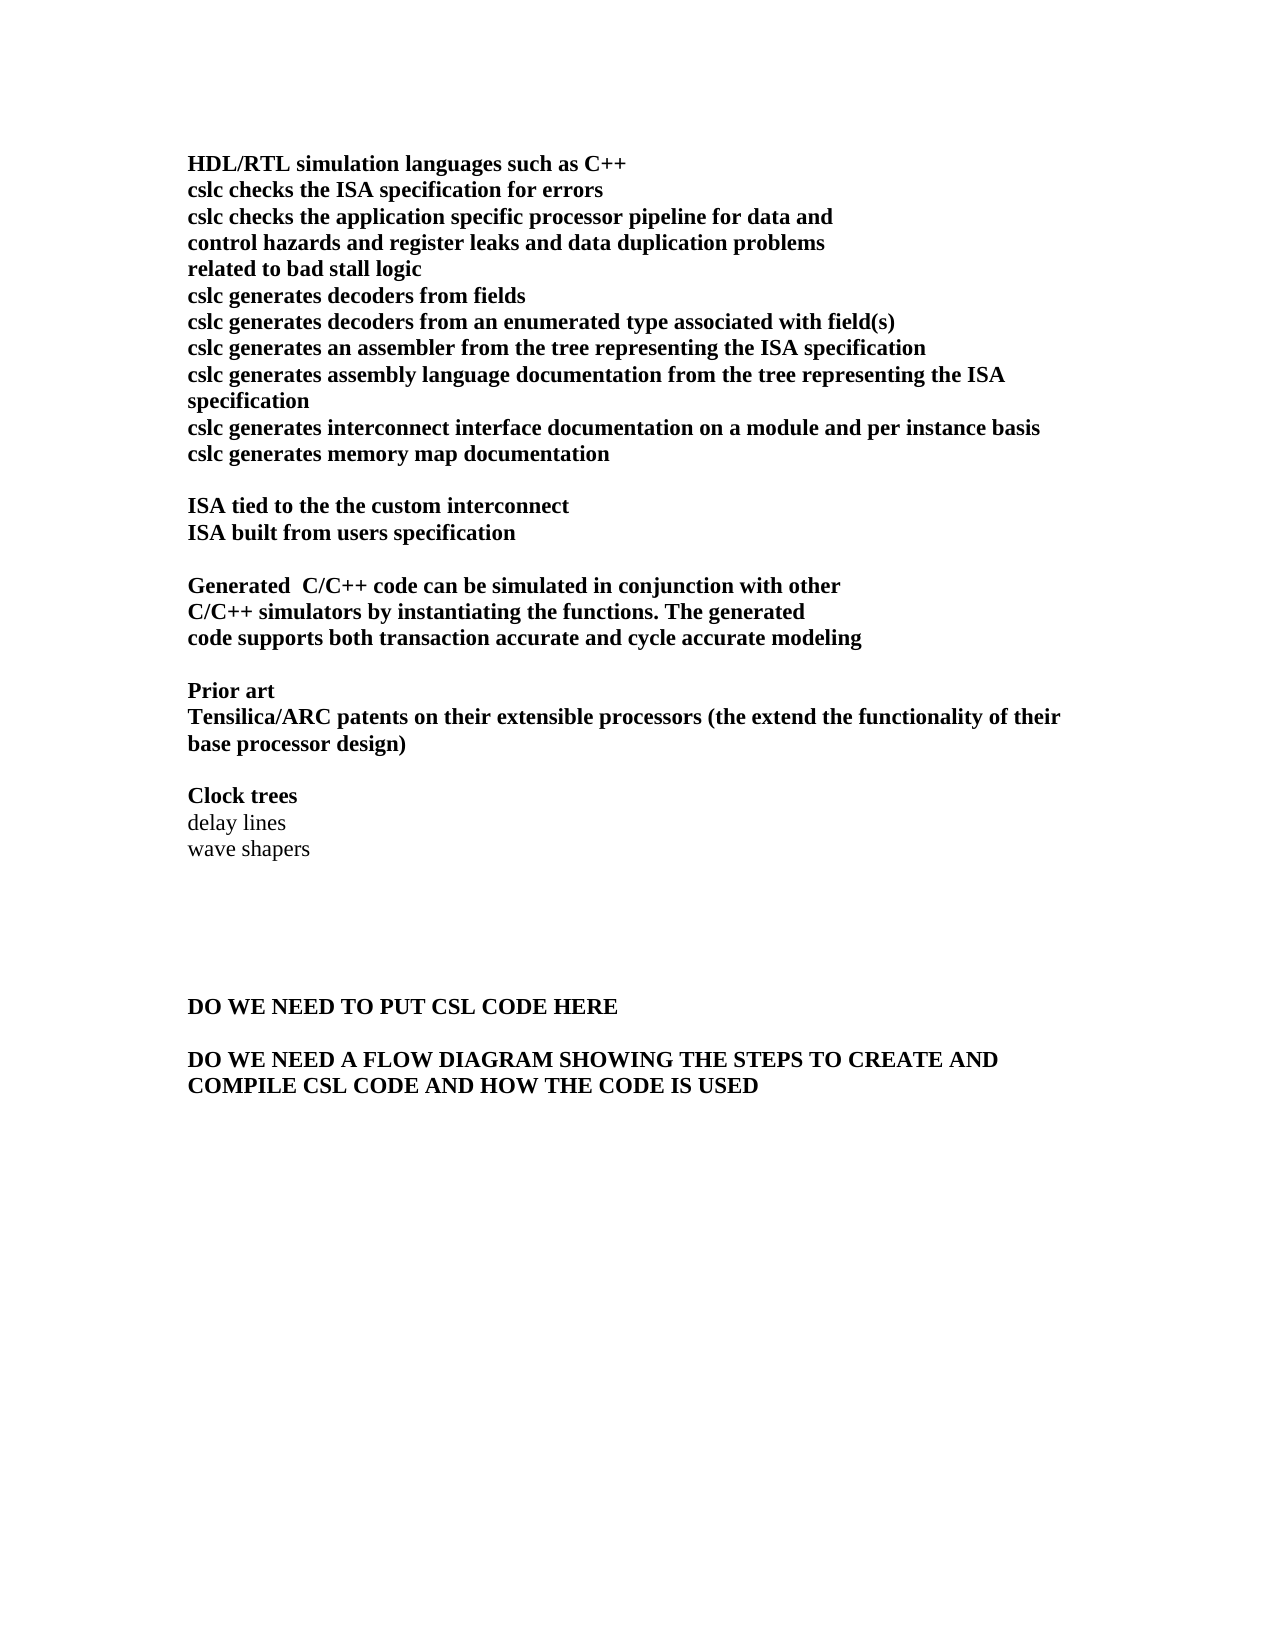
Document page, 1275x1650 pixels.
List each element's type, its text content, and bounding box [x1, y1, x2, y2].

text cslc generates decoders from an enumerated type associated with field(s) [187, 308, 1087, 334]
text control hazards and register leaks and data duplication problems [187, 229, 1087, 255]
text cslc generates decoders from fields [187, 282, 1087, 308]
text cslc generates assembly language documentation from the tree representing the ISA specification [187, 361, 1087, 413]
text cslc generates memory map documentation [187, 440, 1087, 466]
text HDL/RTL simulation languages such as C++ [187, 150, 1087, 176]
text Generated C/C++ code can be simulated in conjunction with other [187, 572, 1087, 598]
text Prior art [187, 677, 1087, 703]
text cslc checks the application specific processor pipeline for data and [187, 203, 1087, 229]
text wave shapers [187, 835, 1087, 862]
text Clock trees [187, 782, 1087, 809]
text ISA tied to the the custom interconnect [187, 493, 1087, 519]
text related to bad stall logic [187, 255, 1087, 282]
text Tensilica/ARC patents on their extensible processors (the extend the functionality of their base processor design) [187, 703, 1087, 756]
text cslc generates interconnect interface documentation on a module and per instance basis [187, 413, 1087, 440]
text cslc generates an assembler from the tree representing the ISA specification [187, 334, 1087, 361]
text DO WE NEED A FLOW DIAGRAM SHOWING THE STEPS TO CREATE AND COMPILE CSL CODE AND HOW THE CODE IS USED [187, 1046, 1087, 1099]
text delay lines [187, 809, 1087, 835]
text code supports both transaction accurate and cycle accurate modeling [187, 624, 1087, 651]
text ISA built from users specification [187, 519, 1087, 545]
text C/C++ simulators by instantiating the functions. The generated [187, 598, 1087, 624]
text cslc checks the ISA specification for errors [187, 176, 1087, 203]
text DO WE NEED TO PUT CSL CODE HERE [187, 993, 1087, 1020]
